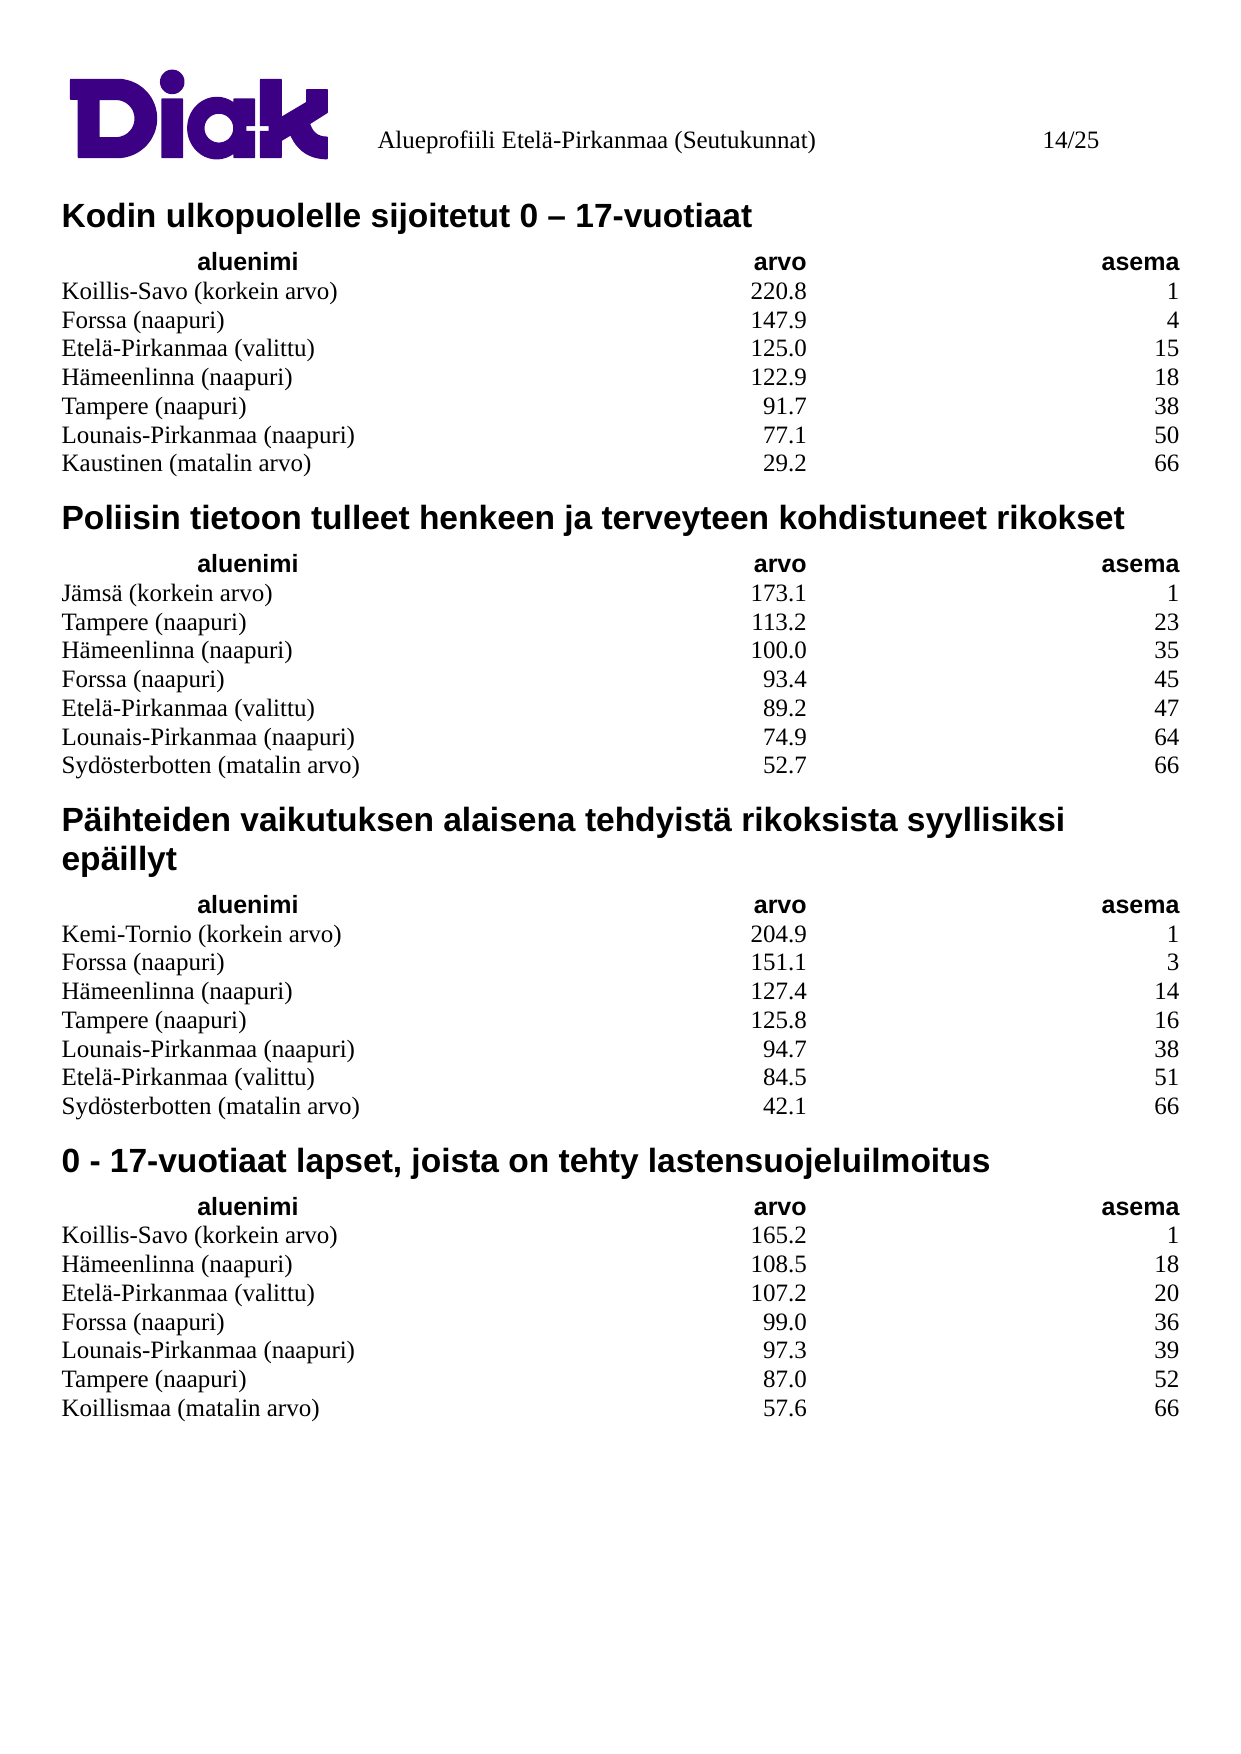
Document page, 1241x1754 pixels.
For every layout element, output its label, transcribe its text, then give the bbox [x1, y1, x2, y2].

table_cell Forssa (naapuri) [61, 305, 434, 333]
table_cell 47 [806, 693, 1179, 722]
table_cell 36 [806, 1307, 1179, 1336]
table_cell 77.1 [434, 420, 806, 448]
table_cell 204.9 [434, 919, 806, 947]
table_cell 42.1 [434, 1091, 806, 1120]
table_cell Hämeenlinna (naapuri) [61, 976, 434, 1005]
table_cell 38 [806, 391, 1179, 420]
table_cell Koillis-Savo (korkein arvo) [61, 1221, 434, 1249]
table_cell 1 [806, 1221, 1179, 1249]
table_cell Jämsä (korkein arvo) [61, 578, 434, 607]
table_cell 52 [806, 1364, 1179, 1393]
table_cell 66 [806, 751, 1179, 779]
table_cell 93.4 [434, 664, 806, 693]
table_cell Etelä-Pirkanmaa (valittu) [61, 1063, 434, 1091]
table_cell 147.9 [434, 305, 806, 333]
table_cell 91.7 [434, 391, 806, 420]
table_header arvo [434, 890, 806, 919]
table_header aluenimi [61, 549, 434, 578]
table_cell Sydösterbotten (matalin arvo) [61, 1091, 434, 1120]
table_cell Tampere (naapuri) [61, 607, 434, 636]
table_cell 220.8 [434, 276, 806, 305]
table_cell 165.2 [434, 1221, 806, 1249]
table_cell 74.9 [434, 722, 806, 751]
table_cell 18 [806, 362, 1179, 391]
table_cell 173.1 [434, 578, 806, 607]
table_cell 18 [806, 1249, 1179, 1278]
table_cell 35 [806, 636, 1179, 664]
table_cell Forssa (naapuri) [61, 948, 434, 976]
table_cell 39 [806, 1336, 1179, 1364]
table_header aluenimi [61, 890, 434, 919]
table_header arvo [434, 247, 806, 276]
table_cell 125.8 [434, 1005, 806, 1034]
table_cell 1 [806, 276, 1179, 305]
table_cell Kemi-Tornio (korkein arvo) [61, 919, 434, 947]
table_cell 20 [806, 1278, 1179, 1307]
table_cell 89.2 [434, 693, 806, 722]
table_cell Tampere (naapuri) [61, 1005, 434, 1034]
table_cell 122.9 [434, 362, 806, 391]
table_cell 151.1 [434, 948, 806, 976]
table_cell 100.0 [434, 636, 806, 664]
table_cell 3 [806, 948, 1179, 976]
table_cell 45 [806, 664, 1179, 693]
table_cell Hämeenlinna (naapuri) [61, 1249, 434, 1278]
table_cell 16 [806, 1005, 1179, 1034]
table_cell Sydösterbotten (matalin arvo) [61, 751, 434, 779]
table_cell 66 [806, 1091, 1179, 1120]
table_cell 94.7 [434, 1034, 806, 1062]
table_cell 38 [806, 1034, 1179, 1062]
table_cell 66 [806, 449, 1179, 477]
table_header aluenimi [61, 1192, 434, 1221]
table_cell Kaustinen (matalin arvo) [61, 449, 434, 477]
table_cell Lounais-Pirkanmaa (naapuri) [61, 1336, 434, 1364]
table_cell 107.2 [434, 1278, 806, 1307]
table_cell 50 [806, 420, 1179, 448]
table_cell Etelä-Pirkanmaa (valittu) [61, 693, 434, 722]
table_header aluenimi [61, 247, 434, 276]
table_cell 29.2 [434, 449, 806, 477]
subtitle Kodin ulkopuolelle sijoitetut 0 – 17-vuotiaat [61, 196, 1179, 235]
table_cell 97.3 [434, 1336, 806, 1364]
table_cell Tampere (naapuri) [61, 391, 434, 420]
table_cell Etelä-Pirkanmaa (valittu) [61, 1278, 434, 1307]
table_header asema [806, 247, 1179, 276]
table_header arvo [434, 1192, 806, 1221]
table_cell Forssa (naapuri) [61, 664, 434, 693]
table_cell 15 [806, 334, 1179, 362]
table_cell 4 [806, 305, 1179, 333]
table_cell 1 [806, 919, 1179, 947]
table_cell Tampere (naapuri) [61, 1364, 434, 1393]
subtitle Poliisin tietoon tulleet henkeen ja terveyteen kohdistuneet rikokset [61, 498, 1179, 537]
table_cell 57.6 [434, 1393, 806, 1422]
table_header asema [806, 549, 1179, 578]
table_cell 84.5 [434, 1063, 806, 1091]
table_cell 113.2 [434, 607, 806, 636]
subtitle Päihteiden vaikutuksen alaisena tehdyistä rikoksista syyllisiksi epäillyt [61, 800, 1179, 877]
subtitle 0 - 17-vuotiaat lapset, joista on tehty lastensuojeluilmoitus [61, 1141, 1179, 1179]
table_cell 127.4 [434, 976, 806, 1005]
table_cell Forssa (naapuri) [61, 1307, 434, 1336]
table_cell Lounais-Pirkanmaa (naapuri) [61, 722, 434, 751]
table_cell 87.0 [434, 1364, 806, 1393]
table_header asema [806, 1192, 1179, 1221]
table_cell 99.0 [434, 1307, 806, 1336]
table_cell 125.0 [434, 334, 806, 362]
table_cell Lounais-Pirkanmaa (naapuri) [61, 420, 434, 448]
table_cell Etelä-Pirkanmaa (valittu) [61, 334, 434, 362]
table_cell Hämeenlinna (naapuri) [61, 362, 434, 391]
table_cell 1 [806, 578, 1179, 607]
table_cell 14 [806, 976, 1179, 1005]
table_cell 64 [806, 722, 1179, 751]
table_cell Koillismaa (matalin arvo) [61, 1393, 434, 1422]
table_cell Hämeenlinna (naapuri) [61, 636, 434, 664]
table_header arvo [434, 549, 806, 578]
table_cell 52.7 [434, 751, 806, 779]
table_cell 66 [806, 1393, 1179, 1422]
table_header asema [806, 890, 1179, 919]
table_cell 108.5 [434, 1249, 806, 1278]
table_cell 51 [806, 1063, 1179, 1091]
table_cell Lounais-Pirkanmaa (naapuri) [61, 1034, 434, 1062]
table_cell Koillis-Savo (korkein arvo) [61, 276, 434, 305]
table_cell 23 [806, 607, 1179, 636]
